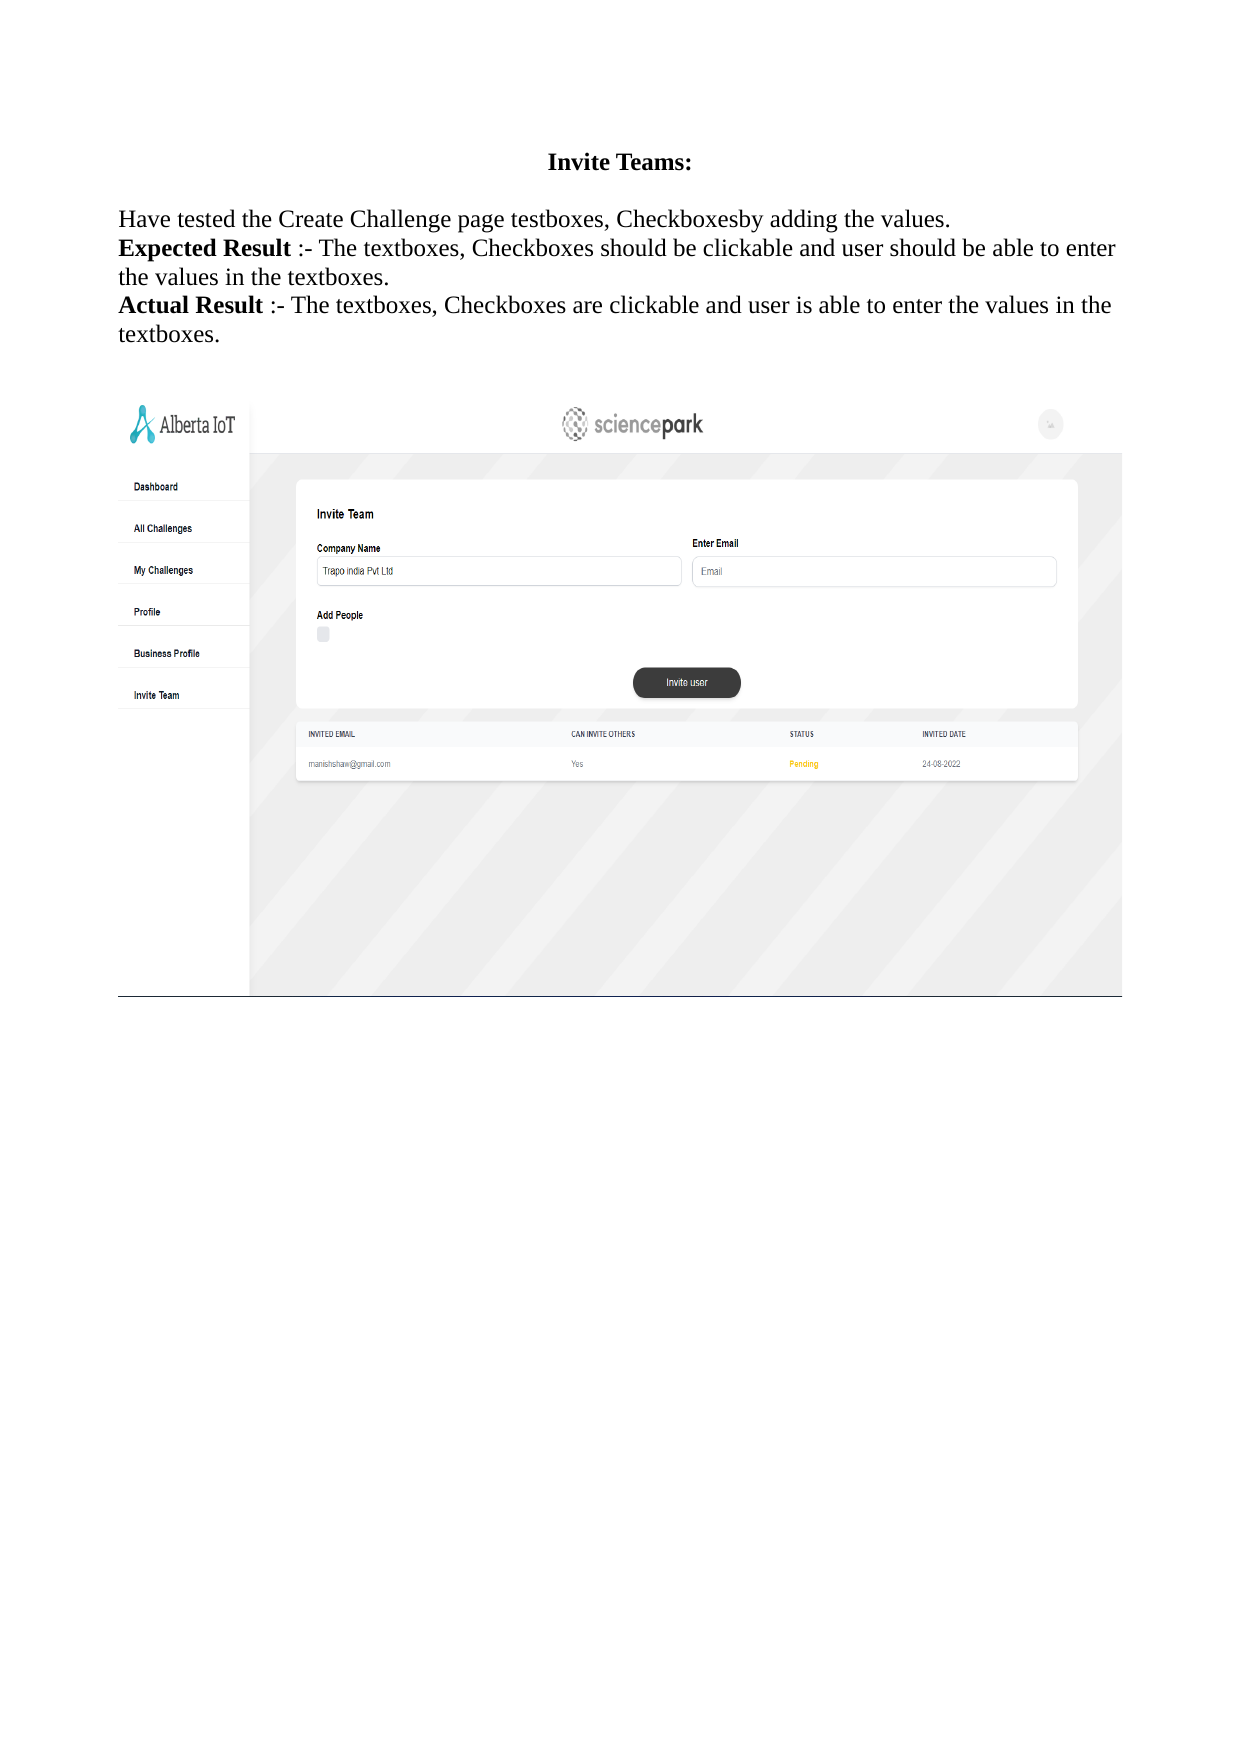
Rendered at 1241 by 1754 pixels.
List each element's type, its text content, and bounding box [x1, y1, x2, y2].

text Have tested the Create Challenge page testboxes, Checkboxesby adding the values. [118, 204, 1122, 233]
text Invite Teams: [118, 147, 1122, 204]
text Expected Result :- The textboxes, Checkboxes should be clickable and user should be able to enter the values in the textboxes. Actual Result :- The textboxes, Checkboxes are clickable and user is able to enter the values in the textboxes. [118, 233, 1122, 348]
picture [118, 401, 1123, 997]
